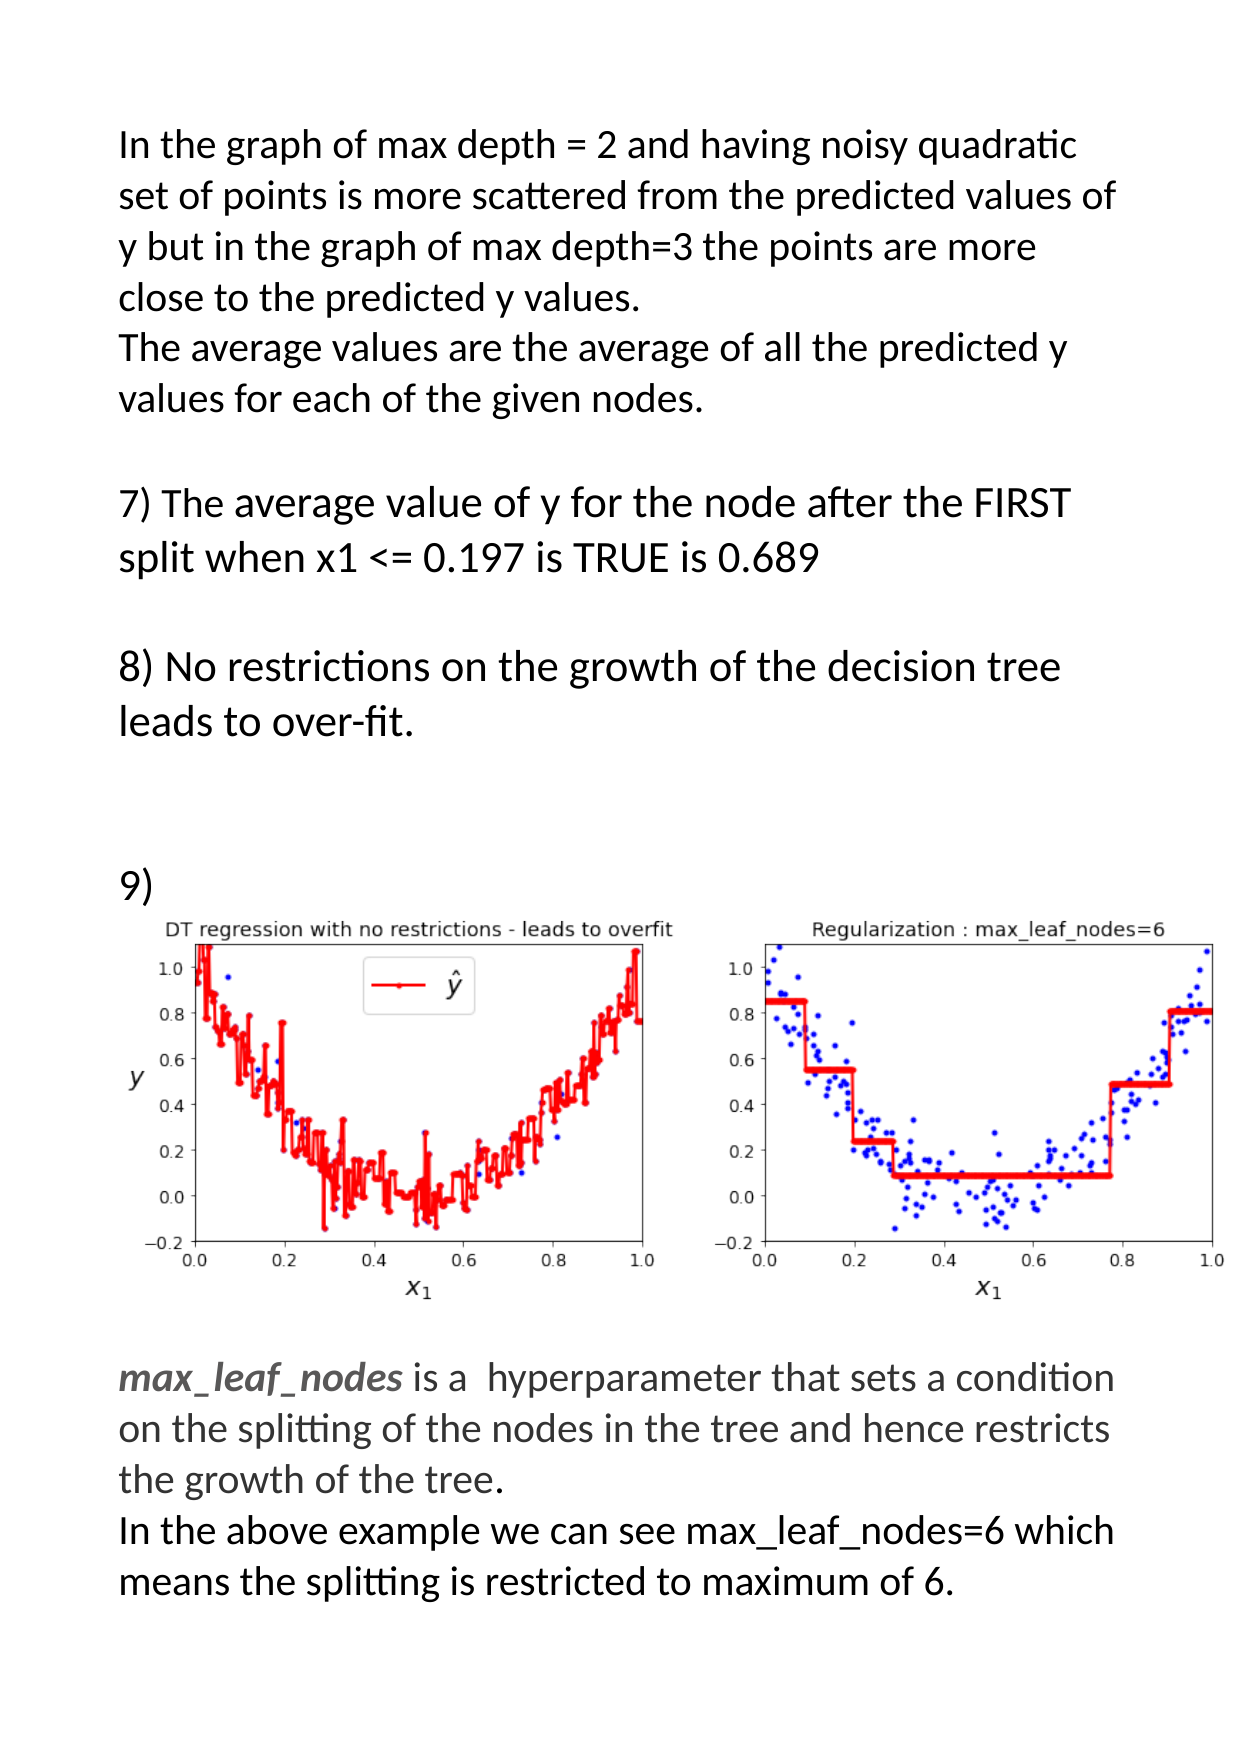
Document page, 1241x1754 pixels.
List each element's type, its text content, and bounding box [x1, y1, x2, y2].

text The average values are the average of all the predicted y values for each of the given nodes. [118, 321, 1122, 423]
text In the graph of max depth = 2 and having noisy quadratic set of points is more scattered from the predicted values of y but in the graph of max depth=3 the points are more close to the predicted y values. [118, 118, 1122, 321]
picture [118, 911, 1235, 1311]
text 8) No restrictions on the growth of the decision tree leads to over-fit. [118, 638, 1122, 747]
text max_leaf_nodes is a hyperparameter that sets a condition on the splitting of the nodes in the tree and hence restricts the growth of the tree. [118, 1351, 1122, 1504]
text In the above example we can see max_leaf_nodes=6 which means the splitting is restricted to maximum of 6. [118, 1504, 1122, 1605]
text 7) The average value of y for the node after the FIRST split when x1 <= 0.197 is TRUE is 0.689 [118, 474, 1122, 583]
text 9) [118, 857, 1122, 911]
